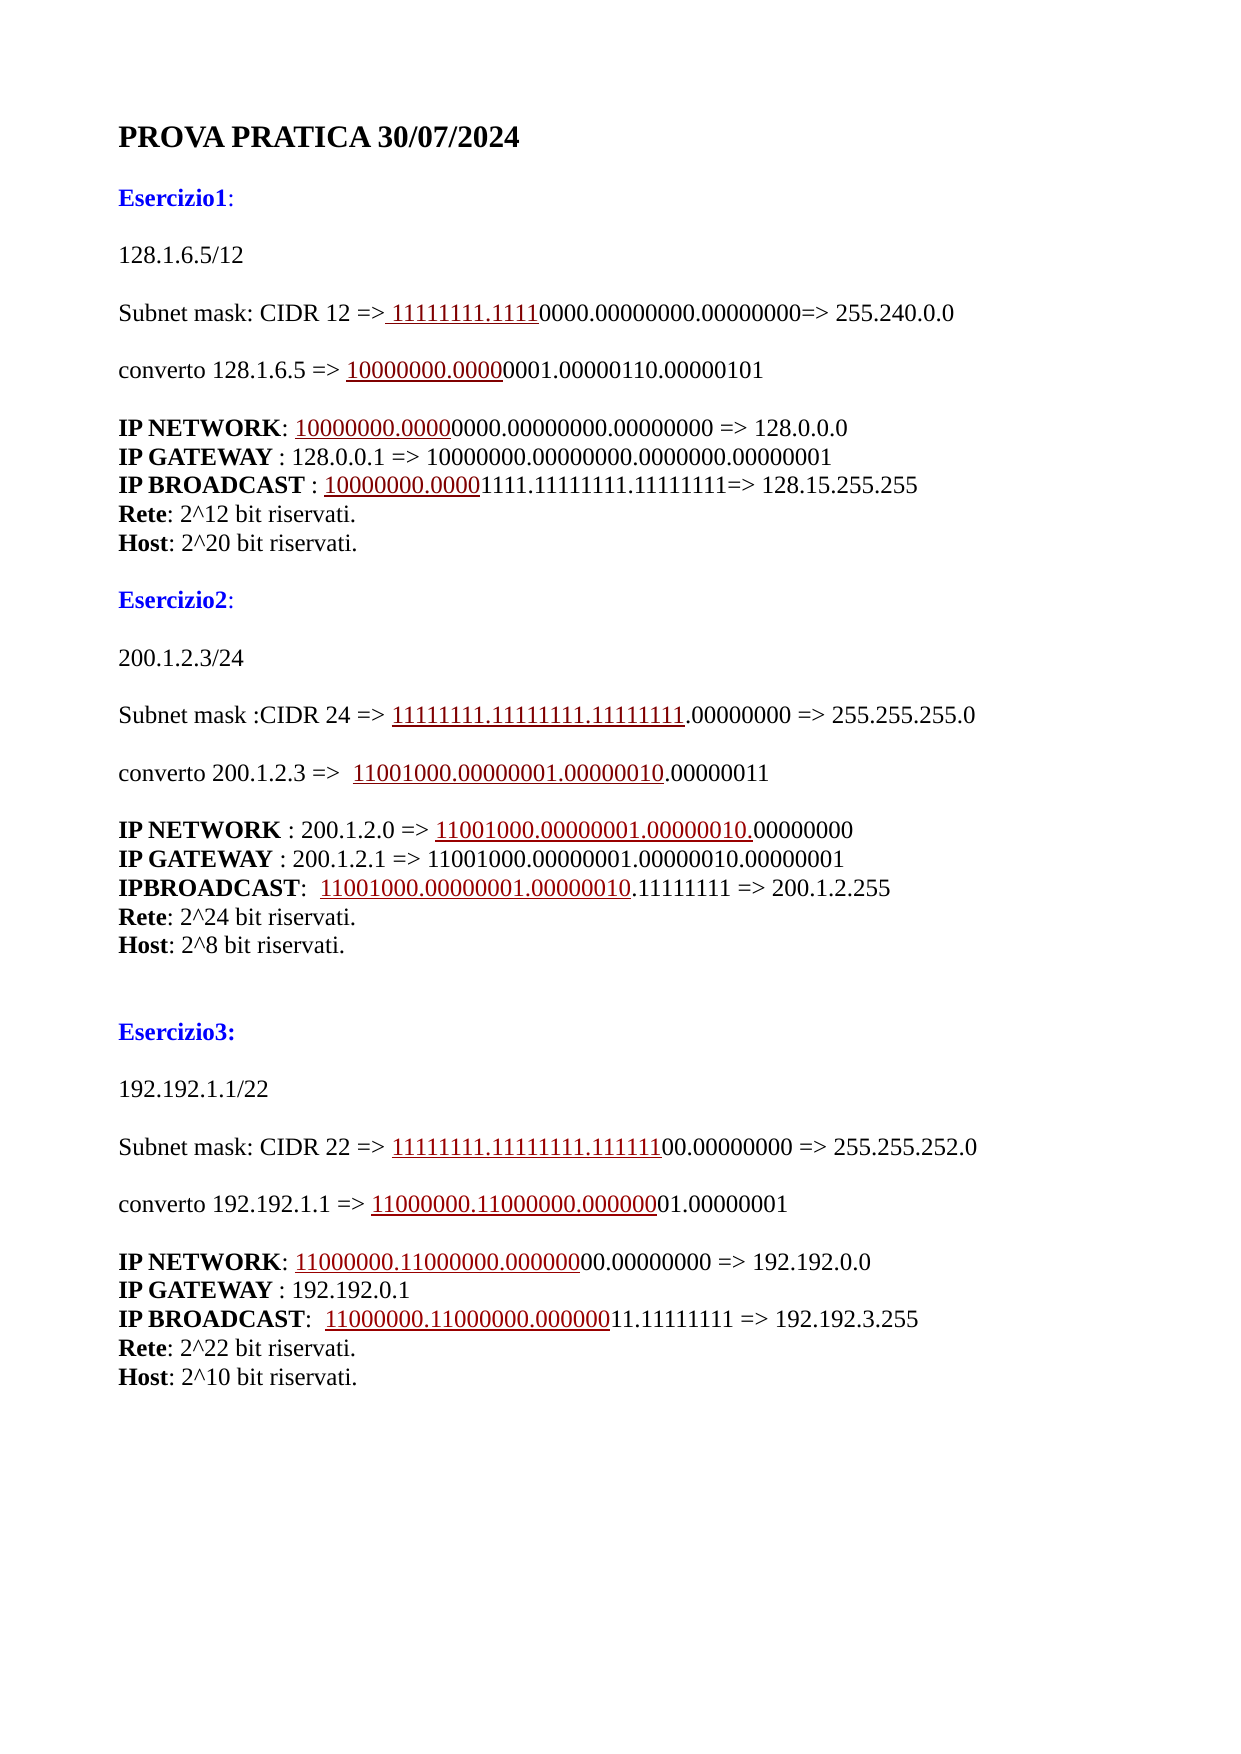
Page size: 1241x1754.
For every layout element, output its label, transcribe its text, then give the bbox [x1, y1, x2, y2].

text Esercizio3: [118, 1017, 1122, 1045]
text Rete: 2^24 bit riservati. [118, 902, 1122, 930]
text Subnet mask: CIDR 12 => 11111111.11110000.00000000.00000000=> 255.240.0.0 [118, 298, 1122, 327]
text converto 200.1.2.3 => 11001000.00000001.00000010.00000011 [118, 758, 1122, 787]
text converto 192.192.1.1 => 11000000.11000000.00000001.00000001 [118, 1189, 1122, 1218]
text IP BROADCAST: 11000000.11000000.00000011.11111111 => 192.192.3.255 [118, 1304, 1122, 1333]
text IP NETWORK: 11000000.11000000.00000000.00000000 => 192.192.0.0 [118, 1247, 1122, 1275]
text IP GATEWAY : 128.0.0.1 => 10000000.00000000.0000000.00000001 [118, 442, 1122, 470]
text IP GATEWAY : 192.192.0.1 [118, 1275, 1122, 1304]
text 128.1.6.5/12 [118, 240, 1122, 269]
text Rete: 2^22 bit riservati. [118, 1333, 1122, 1362]
text Subnet mask: CIDR 22 => 11111111.11111111.11111100.00000000 => 255.255.252.0 [118, 1132, 1122, 1160]
text IPBROADCAST: 11001000.00000001.00000010.11111111 => 200.1.2.255 [118, 873, 1122, 902]
text Esercizio2: [118, 585, 1122, 614]
text IP GATEWAY : 200.1.2.1 => 11001000.00000001.00000010.00000001 [118, 844, 1122, 873]
text Host: 2^20 bit riservati. [118, 528, 1122, 557]
text Rete: 2^12 bit riservati. [118, 499, 1122, 528]
text Host: 2^10 bit riservati. [118, 1362, 1122, 1390]
text Subnet mask :CIDR 24 => 11111111.11111111.11111111.00000000 => 255.255.255.0 [118, 700, 1122, 729]
text IP NETWORK: 10000000.00000000.00000000.00000000 => 128.0.0.0 [118, 413, 1122, 442]
text 200.1.2.3/24 [118, 643, 1122, 672]
text 192.192.1.1/22 [118, 1074, 1122, 1103]
text converto 128.1.6.5 => 10000000.00000001.00000110.00000101 [118, 355, 1122, 384]
text IP BROADCAST : 10000000.00001111.11111111.11111111=> 128.15.255.255 [118, 470, 1122, 499]
text PROVA PRATICA 30/07/2024 [118, 118, 1122, 154]
text Host: 2^8 bit riservati. [118, 930, 1122, 959]
text IP NETWORK : 200.1.2.0 => 11001000.00000001.00000010.00000000 [118, 815, 1122, 844]
text Esercizio1: [118, 183, 1122, 212]
